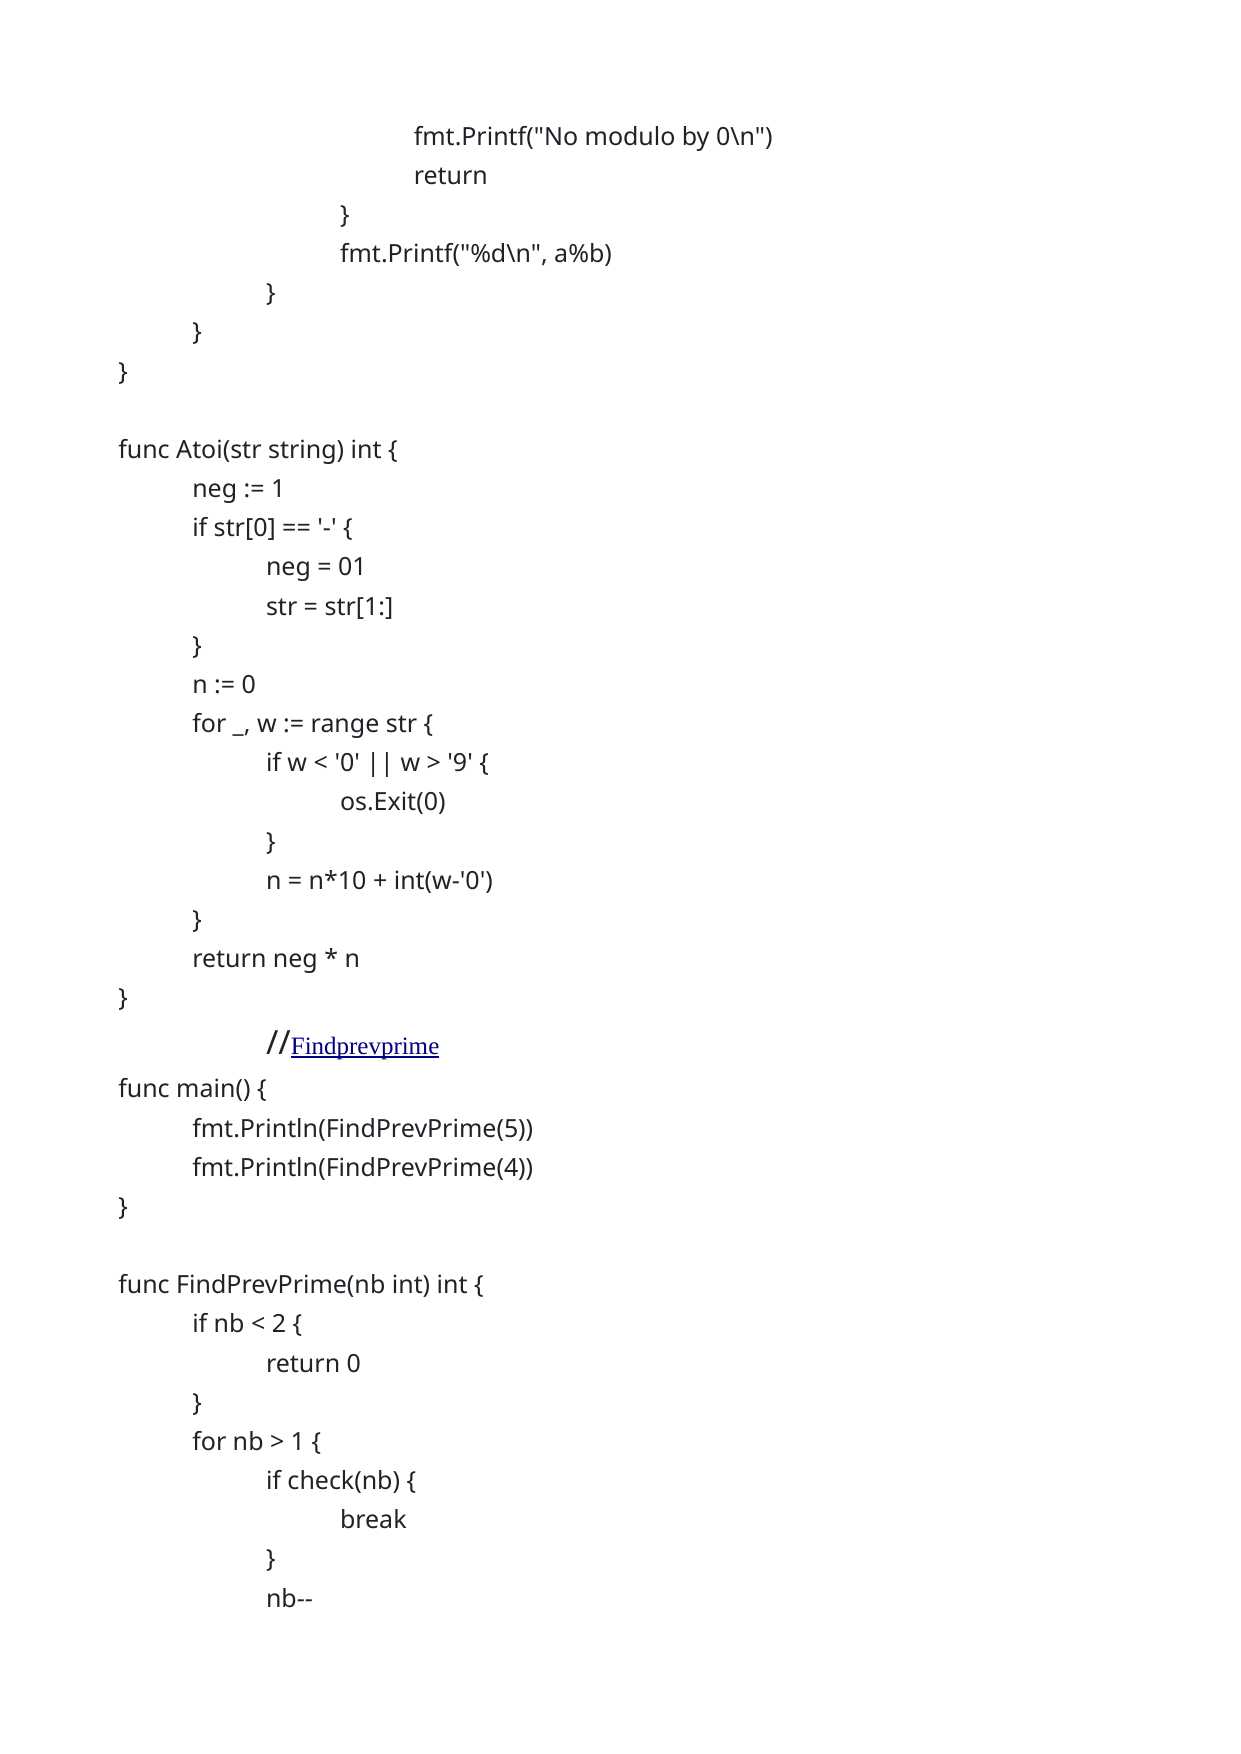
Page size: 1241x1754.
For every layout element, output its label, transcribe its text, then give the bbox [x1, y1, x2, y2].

text return neg * n [118, 941, 1122, 975]
text if nb < 2 { [118, 1306, 1122, 1340]
text neg := 1 [118, 471, 1122, 505]
text break [118, 1502, 1122, 1536]
text fmt.Println(FindPrevPrime(5)) [118, 1110, 1122, 1144]
text neg = 01 [118, 549, 1122, 583]
text nb-- [118, 1580, 1122, 1614]
text n := 0 [118, 666, 1122, 701]
text } [118, 275, 1122, 309]
text func main() { [118, 1071, 1122, 1105]
text } [118, 823, 1122, 857]
text fmt.Printf("No modulo by 0\n") [118, 118, 1122, 152]
text } [118, 980, 1122, 1014]
text if check(nb) { [118, 1463, 1122, 1497]
text fmt.Printf("%d\n", a%b) [118, 236, 1122, 270]
text } [118, 353, 1122, 387]
text } [118, 314, 1122, 348]
text fmt.Println(FindPrevPrime(4)) [118, 1149, 1122, 1183]
text } [118, 1541, 1122, 1575]
text } [118, 901, 1122, 936]
list //Findprevprime [118, 1019, 1122, 1064]
text n = n*10 + int(w-'0') [118, 862, 1122, 896]
text os.Exit(0) [118, 784, 1122, 818]
text } [118, 1189, 1122, 1223]
text str = str[1:] [118, 588, 1122, 622]
text } [118, 196, 1122, 231]
text } [118, 627, 1122, 661]
text for nb > 1 { [118, 1424, 1122, 1458]
text for _, w := range str { [118, 706, 1122, 740]
text func FindPrevPrime(nb int) int { [118, 1267, 1122, 1301]
text func Atoi(str string) int { [118, 431, 1122, 466]
text return 0 [118, 1345, 1122, 1379]
text if str[0] == '-' { [118, 510, 1122, 544]
text if w < '0' || w > '9' { [118, 745, 1122, 779]
text return [118, 157, 1122, 191]
text } [118, 1384, 1122, 1418]
